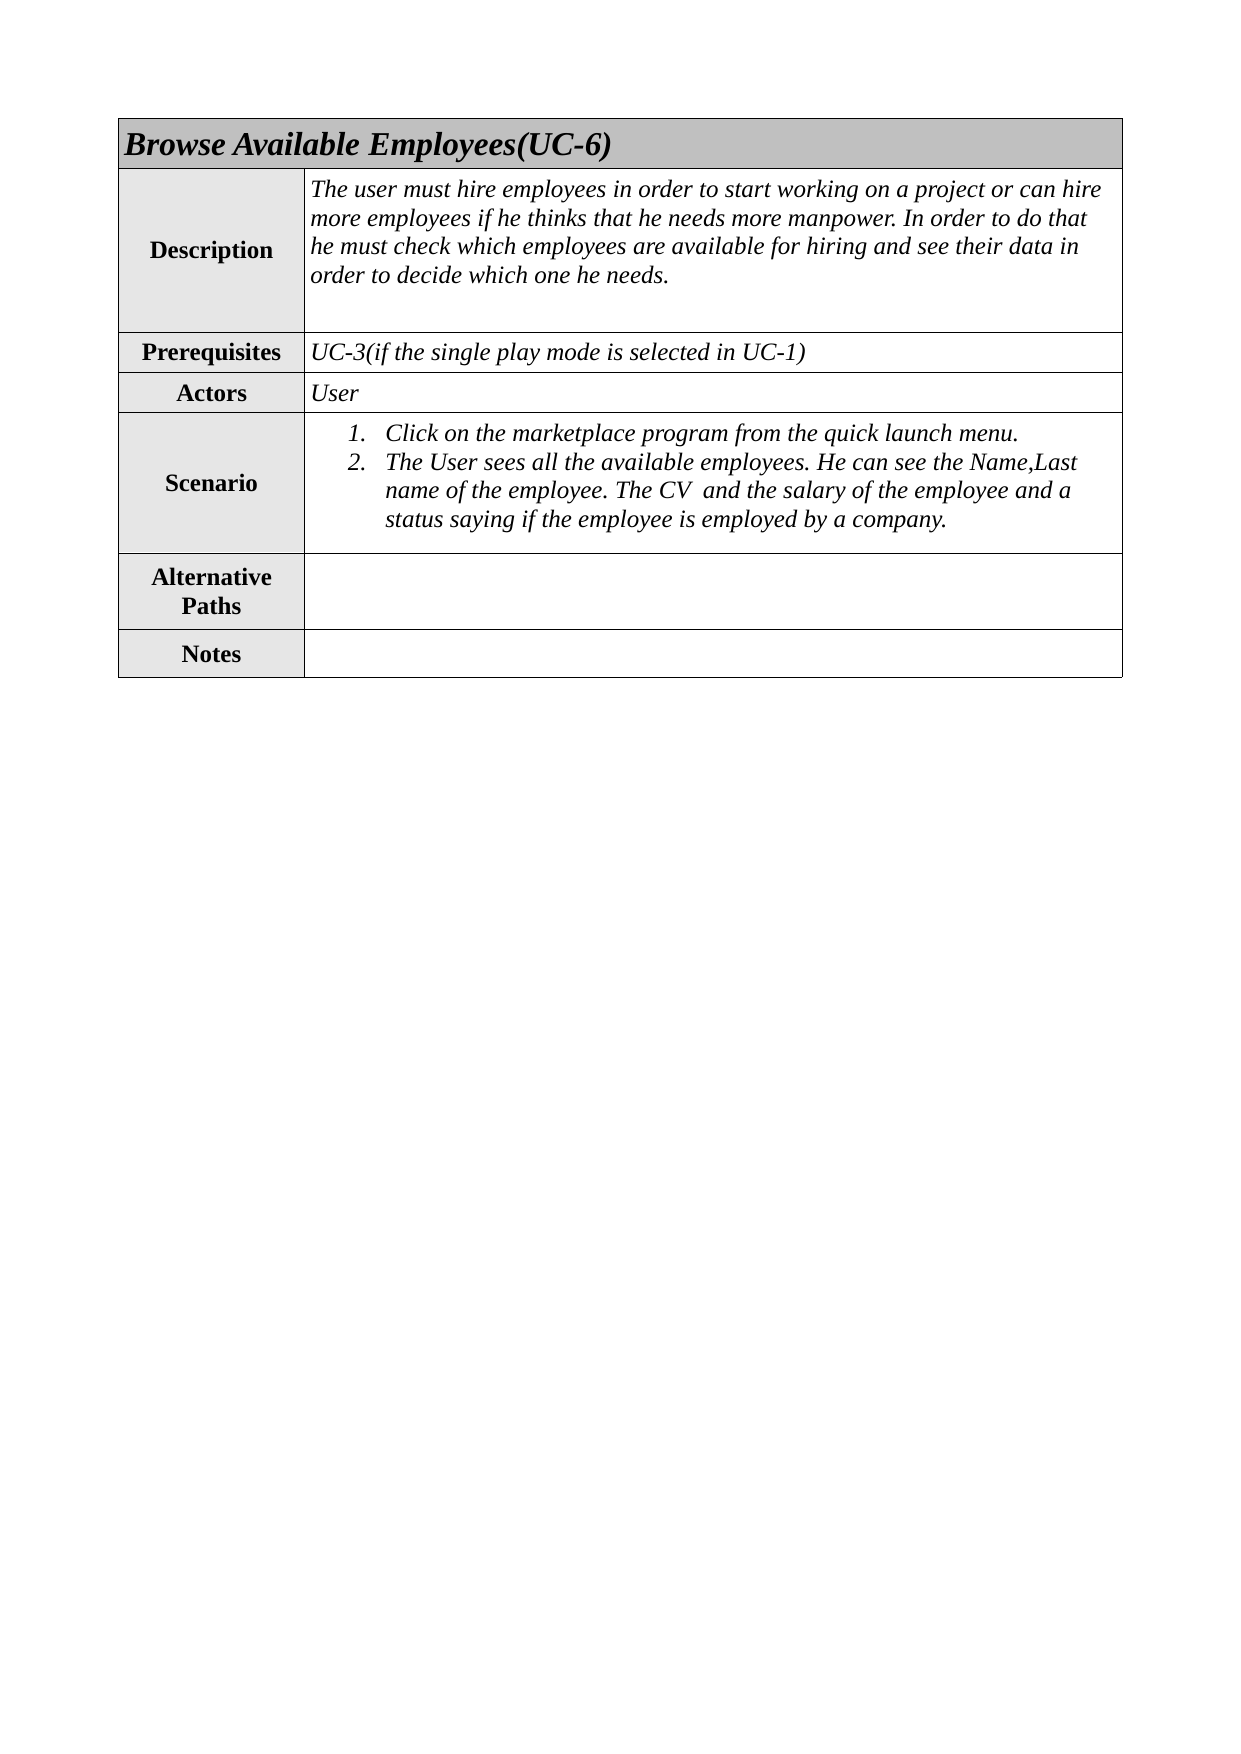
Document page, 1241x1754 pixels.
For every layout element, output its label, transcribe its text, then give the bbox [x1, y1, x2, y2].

table_cell Click on the marketplace program from the quick launch menu. The User sees all the available employees. He can see the Name,Last name of the employee. The CV and the salary of the employee and a status saying if the employee is employed by a company. [305, 413, 1122, 552]
table_cell Notes [119, 630, 304, 677]
table_cell UC-3(if the single play mode is selected in UC-1) [305, 333, 1122, 372]
table_cell The user must hire employees in order to start working on a project or can hire more employees if he thinks that he needs more manpower. In order to do that he must check which employees are available for hiring and see their data in order to decide which one he needs. [305, 169, 1122, 332]
table_cell User [305, 373, 1122, 412]
table_cell Scenario [119, 413, 304, 552]
table_cell [305, 554, 1122, 629]
table_cell Description [119, 169, 304, 332]
table_cell Alternative Paths [119, 554, 304, 629]
table_header Browse Available Employees(UC-6) [119, 119, 1122, 168]
table_cell Prerequisites [119, 333, 304, 372]
table_cell [305, 630, 1122, 677]
table_cell Actors [119, 373, 304, 412]
